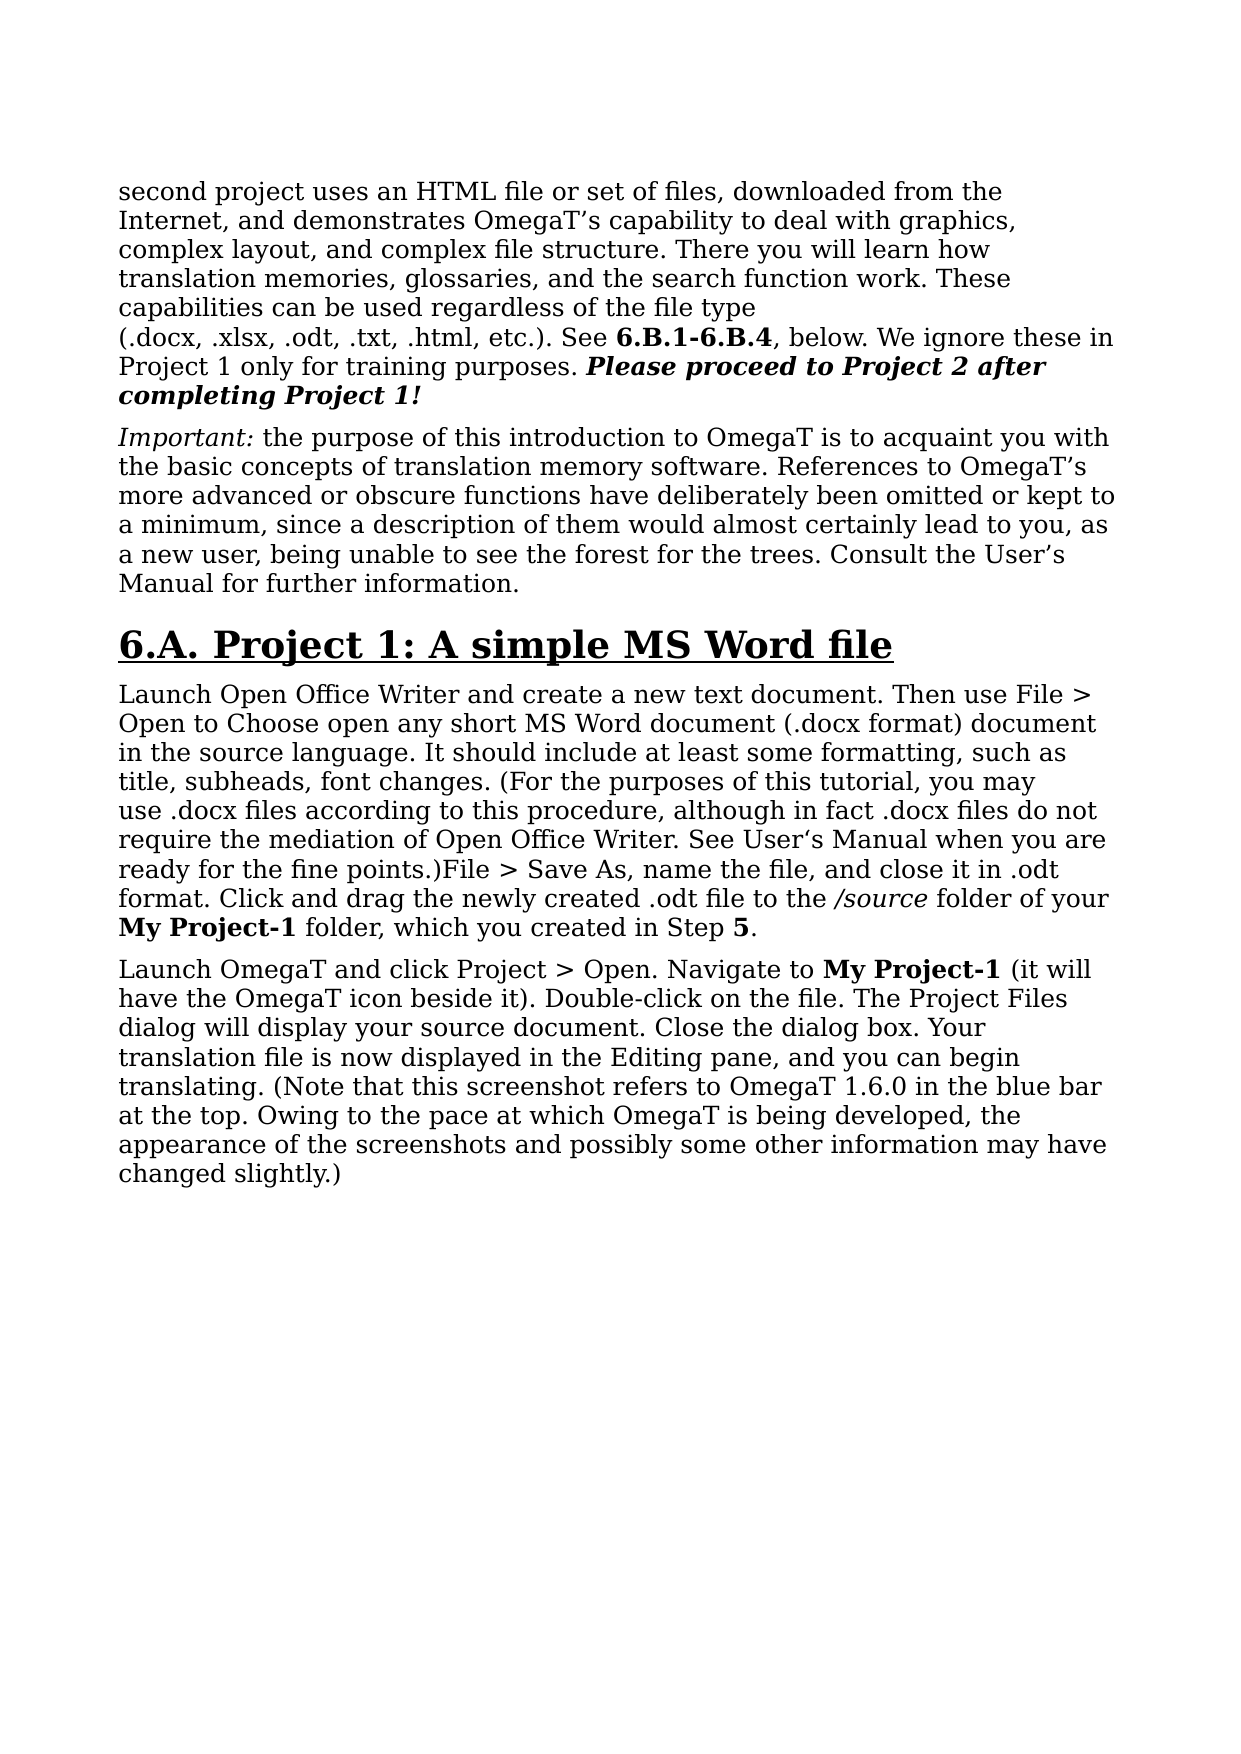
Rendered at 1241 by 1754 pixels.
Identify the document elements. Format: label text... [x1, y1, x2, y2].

text second project uses an HTML file or set of files, downloaded from the Internet, and demonstrates OmegaT’s capability to deal with graphics, complex layout, and complex file structure. There you will learn how translation memories, glossaries, and the search function work. These capabilities can be used regardless of the file type (.docx, .xlsx, .odt, .txt, .html, etc.). See 6.B.1-6.B.4, below. We ignore these in Project 1 only for training purposes. Please proceed to Project 2 after completing Project 1! [118, 177, 1122, 411]
text Launch Open Office Writer and create a new text document. Then use File > Open to Choose open any short MS Word document (.docx format) document in the source language. It should include at least some formatting, such as title, subheads, font changes. (For the purposes of this tutorial, you may use .docx files according to this procedure, although in fact .docx files do not require the mediation of Open Office Writer. See User‘s Manual when you are ready for the fine points.)File > Save As, name the file, and close it in .odt format. Click and drag the newly created .odt file to the /source folder of your My Project-1 folder, which you created in Step 5. [118, 680, 1122, 942]
text Important: the purpose of this introduction to OmegaT is to acquaint you with the basic concepts of translation memory software. References to OmegaT’s more advanced or obscure functions have deliberately been omitted or kept to a minimum, since a description of them would almost certainly lead to you, as a new user, being unable to see the forest for the trees. Consult the User’s Manual for further information. [118, 423, 1122, 598]
subtitle 6.A. Project 1: A simple MS Word file [118, 623, 1122, 667]
text Launch OmegaT and click Project > Open. Navigate to My Project-1 (it will have the OmegaT icon beside it). Double-click on the file. The Project Files dialog will display your source document. Close the dialog box. Your translation file is now displayed in the Editing pane, and you can begin translating. (Note that this screenshot refers to OmegaT 1.6.0 in the blue bar at the top. Owing to the pace at which OmegaT is being developed, the appearance of the screenshots and possibly some other information may have changed slightly.) [118, 955, 1122, 1188]
